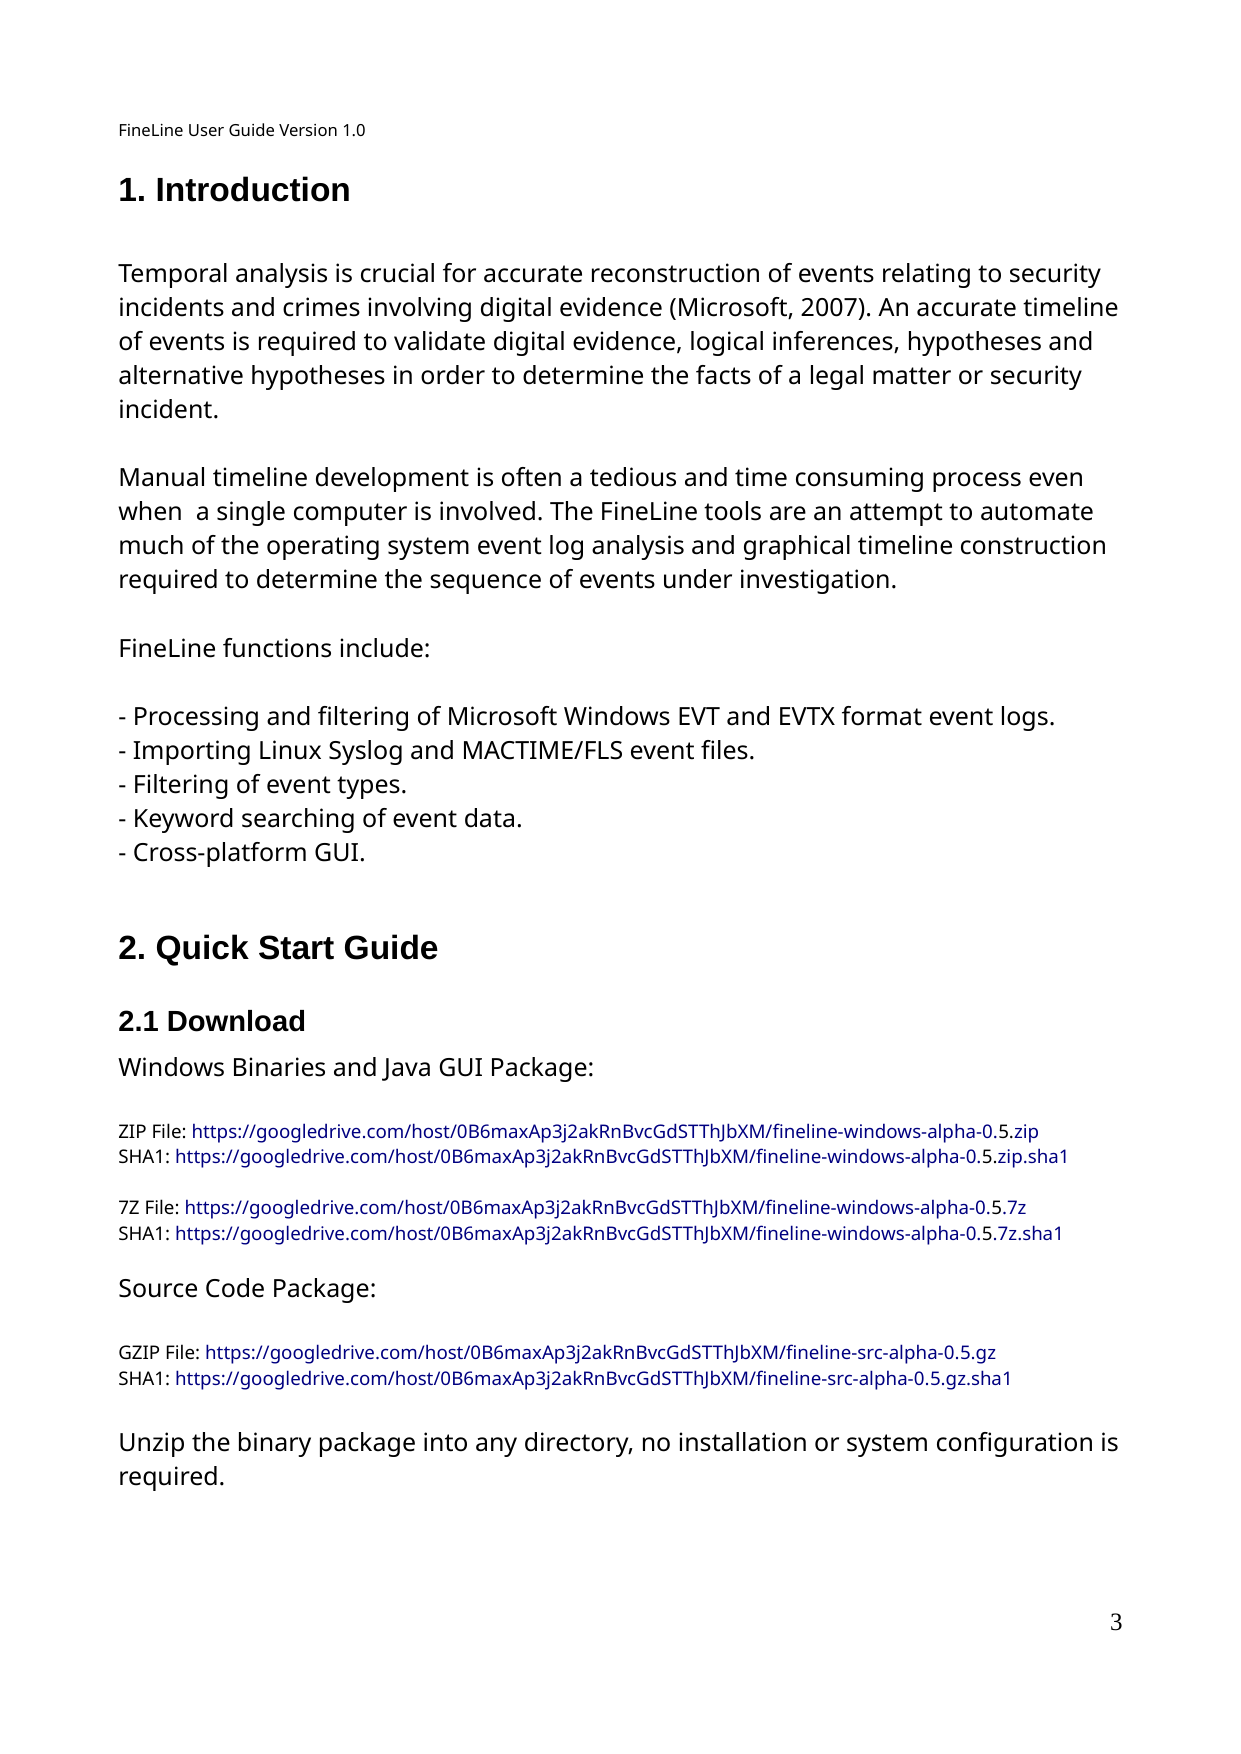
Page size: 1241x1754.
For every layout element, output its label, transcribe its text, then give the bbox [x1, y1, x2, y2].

text SHA1: https://googledrive.com/host/0B6maxAp3j2akRnBvcGdSTThJbXM/fineline-windows-alpha-0.5.zip.sha1 [118, 1143, 1122, 1169]
text - Processing and filtering of Microsoft Windows EVT and EVTX format event logs. [118, 698, 1122, 732]
subtitle 2.1 Download [118, 1004, 1122, 1037]
text Source Code Package: [118, 1271, 1122, 1305]
text Manual timeline development is often a tedious and time consuming process even when a single computer is involved. The FineLine tools are an attempt to automate much of the operating system event log analysis and graphical timeline construction required to determine the sequence of events under investigation. [118, 460, 1122, 596]
text - Importing Linux Syslog and MACTIME/FLS event files. [118, 732, 1122, 766]
text 7Z File: https://googledrive.com/host/0B6maxAp3j2akRnBvcGdSTThJbXM/fineline-windows-alpha-0.5.7z [118, 1194, 1122, 1220]
text - Filtering of event types. [118, 766, 1122, 801]
text - Keyword searching of event data. [118, 801, 1122, 834]
text FineLine functions include: [118, 630, 1122, 664]
subtitle 1. Introduction [118, 170, 1122, 209]
text SHA1: https://googledrive.com/host/0B6maxAp3j2akRnBvcGdSTThJbXM/fineline-src-alpha-0.5.gz.sha1 [118, 1365, 1122, 1390]
text ZIP File: https://googledrive.com/host/0B6maxAp3j2akRnBvcGdSTThJbXM/fineline-windows-alpha-0.5.zip [118, 1118, 1122, 1143]
text Windows Binaries and Java GUI Package: [118, 1050, 1122, 1084]
text Temporal analysis is crucial for accurate reconstruction of events relating to security incidents and crimes involving digital evidence (Microsoft, 2007). An accurate timeline of events is required to validate digital evidence, logical inferences, hypotheses and alternative hypotheses in order to determine the facts of a legal matter or security incident. [118, 256, 1122, 426]
text SHA1: https://googledrive.com/host/0B6maxAp3j2akRnBvcGdSTThJbXM/fineline-windows-alpha-0.5.7z.sha1 [118, 1220, 1122, 1246]
text GZIP File: https://googledrive.com/host/0B6maxAp3j2akRnBvcGdSTThJbXM/fineline-src-alpha-0.5.gz [118, 1339, 1122, 1365]
subtitle 2. Quick Start Guide [118, 928, 1122, 966]
text - Cross-platform GUI. [118, 834, 1122, 869]
text Unzip the binary package into any directory, no installation or system configuration is required. [118, 1424, 1122, 1492]
